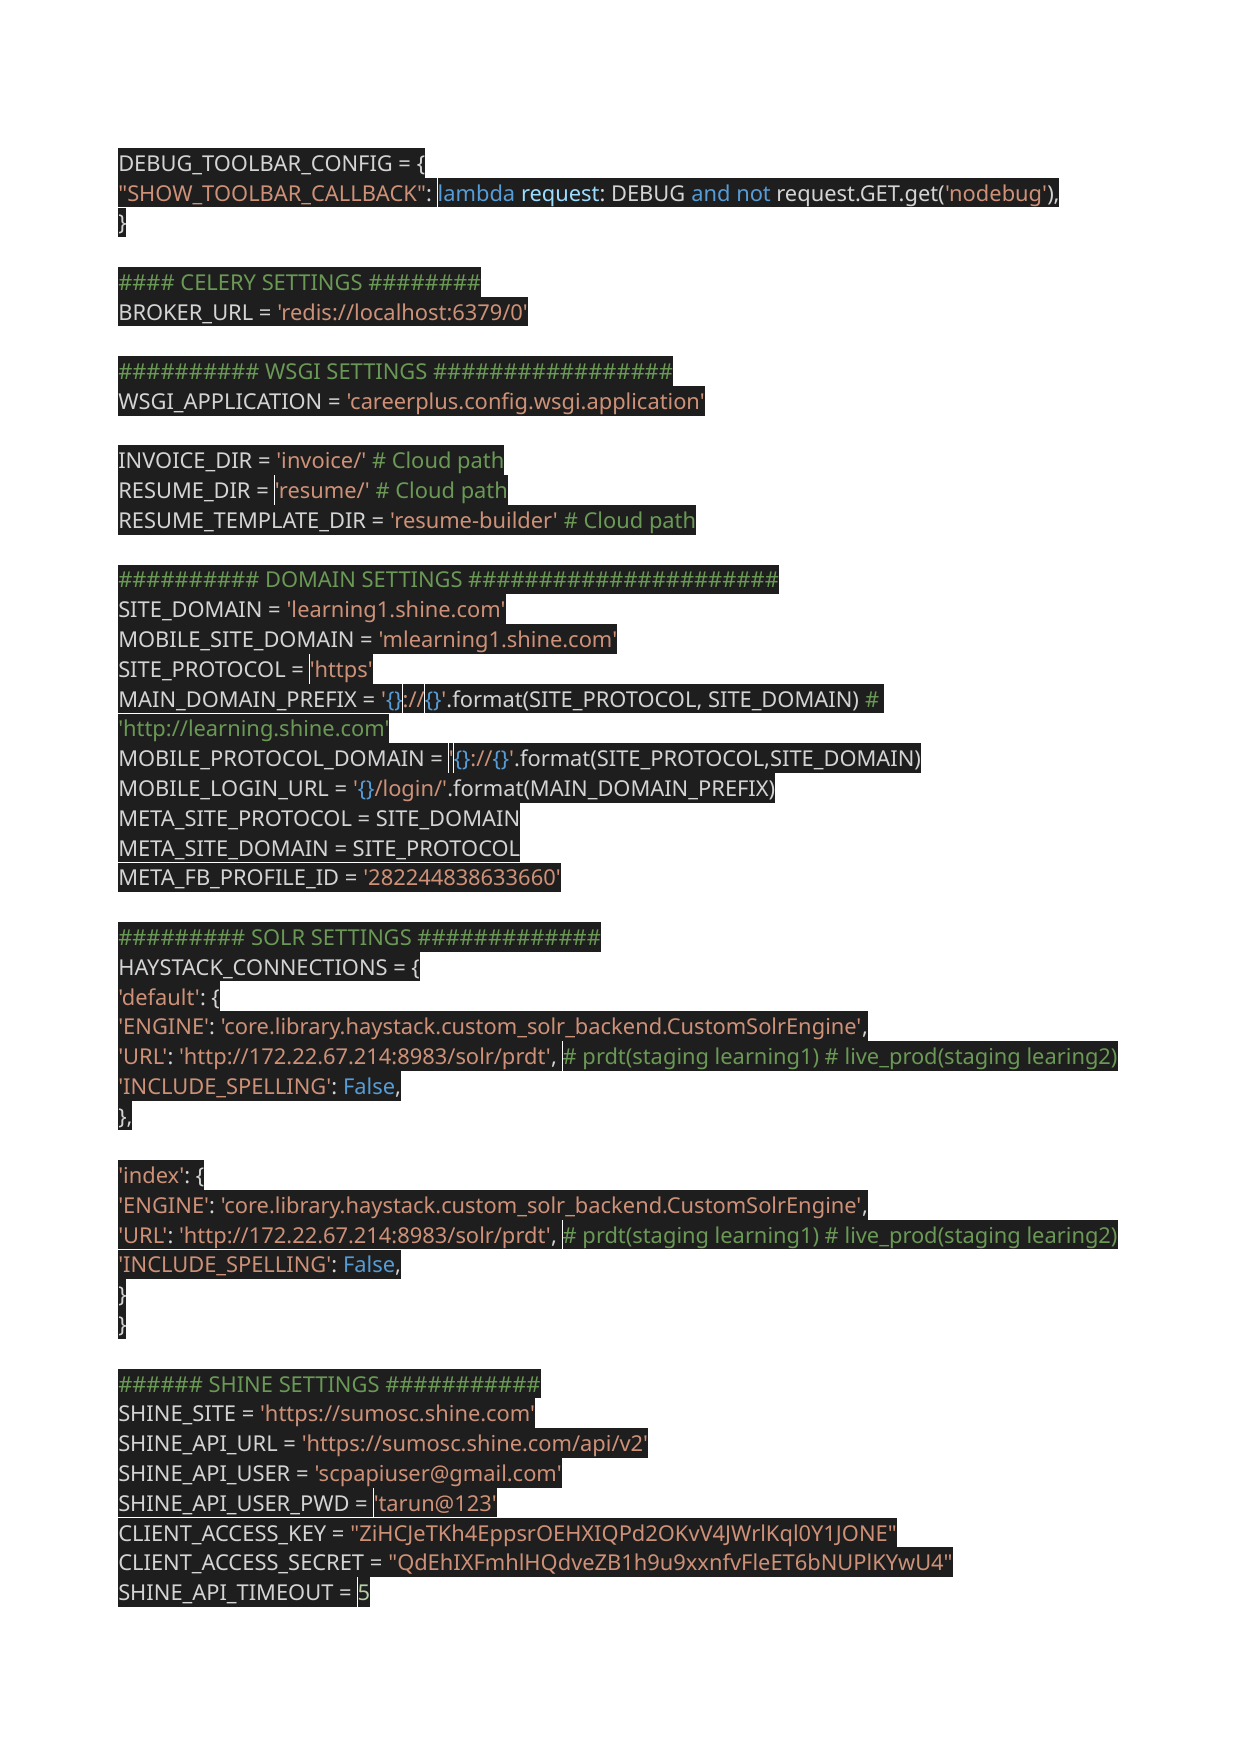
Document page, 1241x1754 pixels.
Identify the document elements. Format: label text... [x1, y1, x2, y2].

text 'ENGINE': 'core.library.haystack.custom_solr_backend.CustomSolrEngine', [118, 1190, 1122, 1220]
text 'INCLUDE_SPELLING': False, [118, 1071, 1122, 1101]
text DEBUG_TOOLBAR_CONFIG = { [118, 148, 1122, 178]
text WSGI_APPLICATION = 'careerplus.config.wsgi.application' [118, 386, 1122, 416]
text HAYSTACK_CONNECTIONS = { [118, 952, 1122, 981]
text ######### SOLR SETTINGS ############# [118, 922, 1122, 952]
text MOBILE_PROTOCOL_DOMAIN = '{}://{}'.format(SITE_PROTOCOL,SITE_DOMAIN) [118, 743, 1122, 773]
text MAIN_DOMAIN_PREFIX = '{}://{}'.format(SITE_PROTOCOL, SITE_DOMAIN) # 'http://learning.shine.com' [118, 684, 1122, 743]
text ###### SHINE SETTINGS ########### [118, 1368, 1122, 1398]
text ########## WSGI SETTINGS ################# [118, 356, 1122, 386]
text SHINE_API_TIMEOUT = 5 [118, 1577, 1122, 1607]
text 'default': { [118, 981, 1122, 1011]
text SHINE_API_USER_PWD = 'tarun@123' [118, 1488, 1122, 1517]
text }, [118, 1101, 1122, 1130]
text META_SITE_DOMAIN = SITE_PROTOCOL [118, 833, 1122, 862]
text 'URL': 'http://172.22.67.214:8983/solr/prdt', # prdt(staging learning1) # live_prod(staging learing2) [118, 1041, 1122, 1071]
text 'INCLUDE_SPELLING': False, [118, 1249, 1122, 1279]
text #### CELERY SETTINGS ######## [118, 267, 1122, 297]
text } [118, 207, 1122, 237]
text SHINE_API_USER = 'scpapiuser@gmail.com' [118, 1458, 1122, 1488]
text MOBILE_SITE_DOMAIN = 'mlearning1.shine.com' [118, 624, 1122, 654]
text } [118, 1309, 1122, 1339]
text SITE_DOMAIN = 'learning1.shine.com' [118, 594, 1122, 624]
text SHINE_API_URL = 'https://sumosc.shine.com/api/v2' [118, 1428, 1122, 1458]
text MOBILE_LOGIN_URL = '{}/login/'.format(MAIN_DOMAIN_PREFIX) [118, 773, 1122, 803]
text CLIENT_ACCESS_SECRET = "QdEhIXFmhlHQdveZB1h9u9xxnfvFleET6bNUPlKYwU4" [118, 1547, 1122, 1577]
text SITE_PROTOCOL = 'https' [118, 654, 1122, 684]
text INVOICE_DIR = 'invoice/' # Cloud path [118, 445, 1122, 475]
text ########## DOMAIN SETTINGS ###################### [118, 564, 1122, 594]
text 'URL': 'http://172.22.67.214:8983/solr/prdt', # prdt(staging learning1) # live_prod(staging learing2) [118, 1220, 1122, 1249]
text 'ENGINE': 'core.library.haystack.custom_solr_backend.CustomSolrEngine', [118, 1011, 1122, 1041]
text META_SITE_PROTOCOL = SITE_DOMAIN [118, 803, 1122, 833]
text 'index': { [118, 1160, 1122, 1190]
text RESUME_TEMPLATE_DIR = 'resume-builder' # Cloud path [118, 505, 1122, 535]
text "SHOW_TOOLBAR_CALLBACK": lambda request: DEBUG and not request.GET.get('nodebug'), [118, 178, 1122, 207]
text RESUME_DIR = 'resume/' # Cloud path [118, 475, 1122, 505]
text SHINE_SITE = 'https://sumosc.shine.com' [118, 1398, 1122, 1428]
text } [118, 1279, 1122, 1309]
text META_FB_PROFILE_ID = '282244838633660' [118, 862, 1122, 892]
text BROKER_URL = 'redis://localhost:6379/0' [118, 297, 1122, 326]
text CLIENT_ACCESS_KEY = "ZiHCJeTKh4EppsrOEHXIQPd2OKvV4JWrlKql0Y1JONE" [118, 1517, 1122, 1547]
